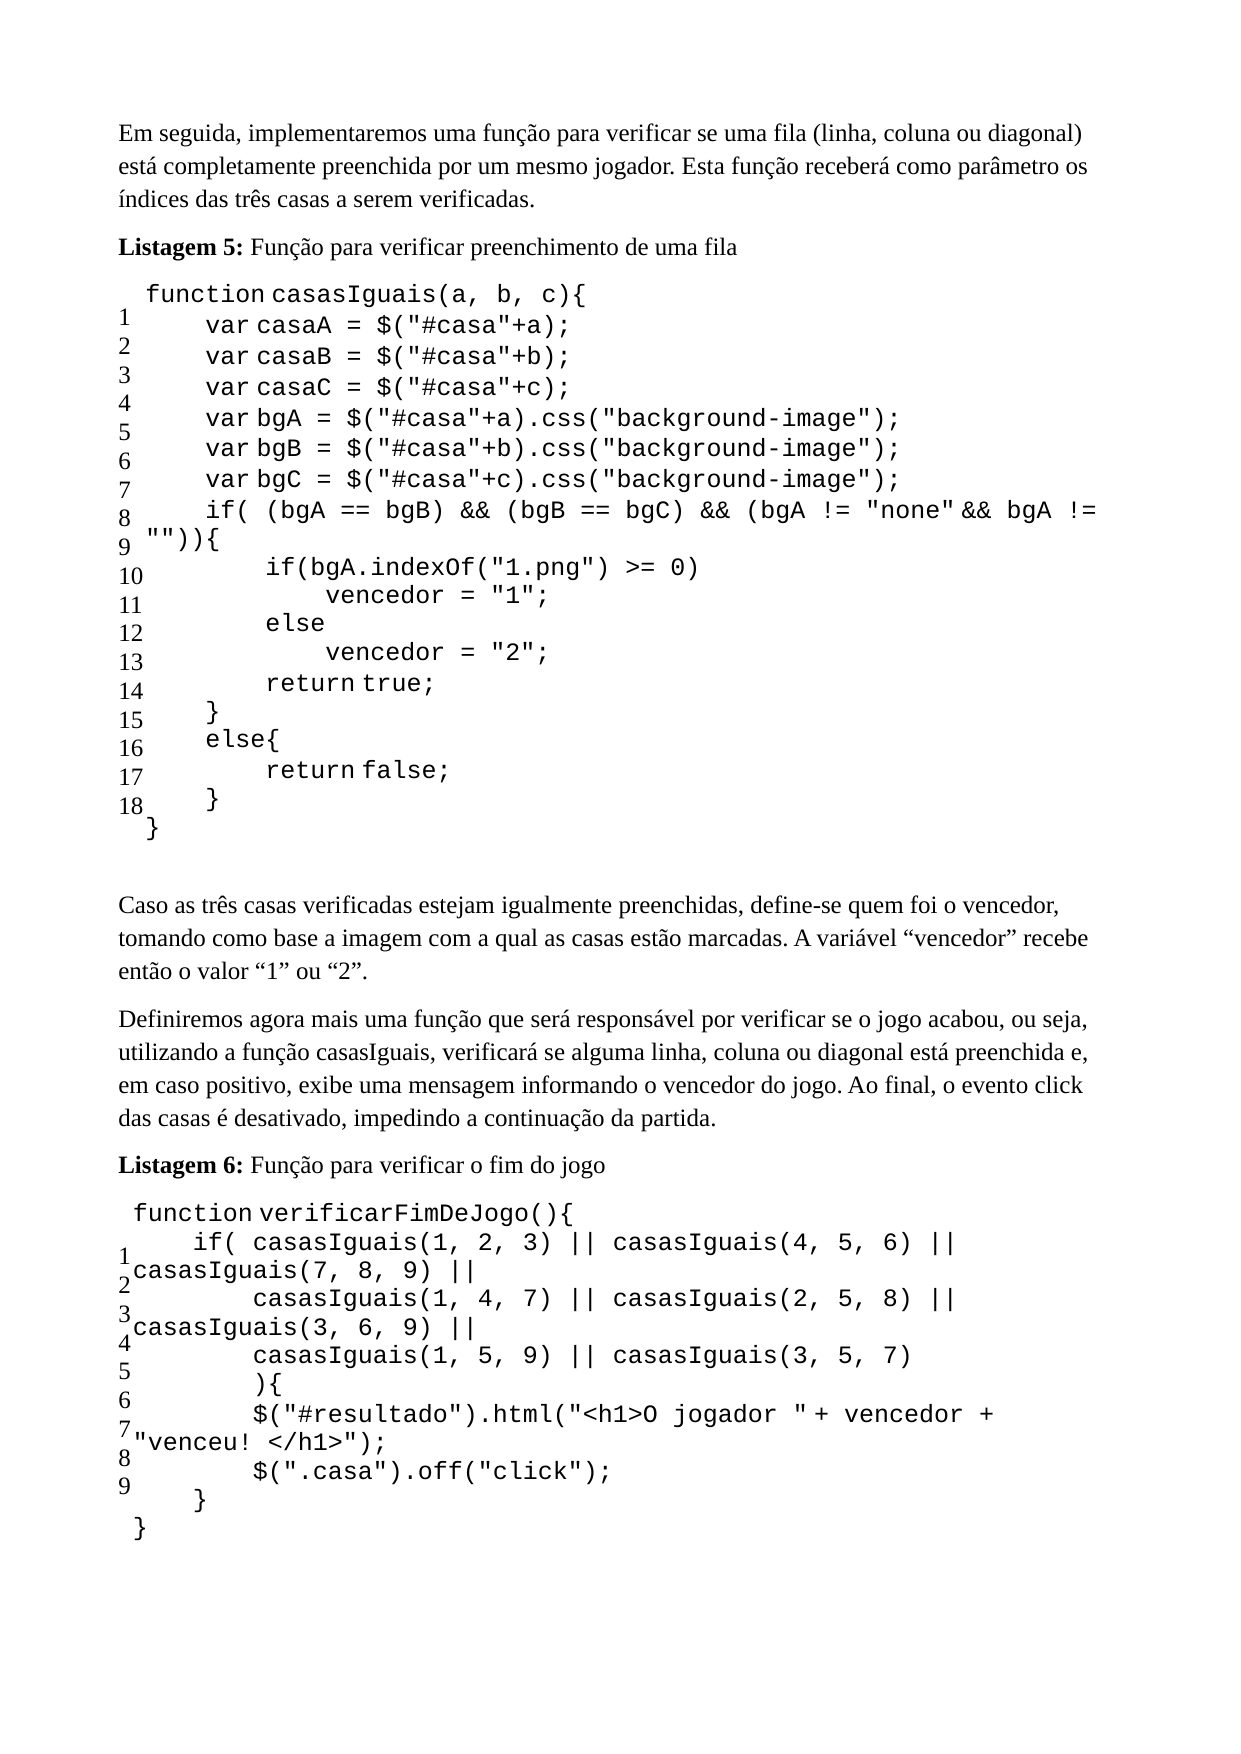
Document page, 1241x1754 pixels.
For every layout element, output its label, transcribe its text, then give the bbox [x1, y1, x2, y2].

text Listagem 6: Função para verificar o fim do jogo [118, 1151, 1122, 1179]
text Definiremos agora mais uma função que será responsável por verificar se o jogo acabou, ou seja, utilizando a função casasIguais, verificará se alguma linha, coluna ou diagonal está preenchida e, em caso positivo, exibe uma mensagem informando o vencedor do jogo. Ao final, o evento click das casas é desativado, impedindo a continuação da partida. [118, 1004, 1122, 1132]
table_header function verificarFimDeJogo(){ if( casasIguais(1, 2, 3) || casasIguais(4, 5, 6) || casasIguais(7, 8, 9) || casasIguais(1, 4, 7) || casasIguais(2, 5, 8) || casasIguais(3, 6, 9) || casasIguais(1, 5, 9) || casasIguais(3, 5, 7) ){ $("#resultado").html("<h1>O jogador " + vencedor + "venceu! </h1>"); $(".casa").off("click"); } } [133, 1198, 1122, 1543]
table_header function casasIguais(a, b, c){ var casaA = $("#casa"+a); var casaB = $("#casa"+b); var casaC = $("#casa"+c); var bgA = $("#casa"+a).css("background-image"); var bgB = $("#casa"+b).css("background-image"); var bgC = $("#casa"+c).css("background-image"); if( (bgA == bgB) && (bgB == bgC) && (bgA != "none" && bgA != "")){ if(bgA.indexOf("1.png") >= 0) vencedor = "1"; else vencedor = "2"; return true; } else{ return false; } } [145, 279, 1122, 843]
table_header 1 2 3 4 5 6 7 8 9 [118, 1198, 133, 1543]
text Caso as três casas verificadas estejam igualmente preenchidas, define-se quem foi o vencedor, tomando como base a imagem com a qual as casas estão marcadas. A variável “vencedor” recebe então o valor “1” ou “2”. [118, 890, 1122, 985]
text Listagem 5: Função para verificar preenchimento de uma fila [118, 232, 1122, 261]
text Em seguida, implementaremos uma função para verificar se uma fila (linha, coluna ou diagonal) está completamente preenchida por um mesmo jogador. Esta função receberá como parâmetro os índices das três casas a serem verificadas. [118, 118, 1122, 213]
table_header 1 2 3 4 5 6 7 8 9 10 11 12 13 14 15 16 17 18 [118, 279, 145, 843]
